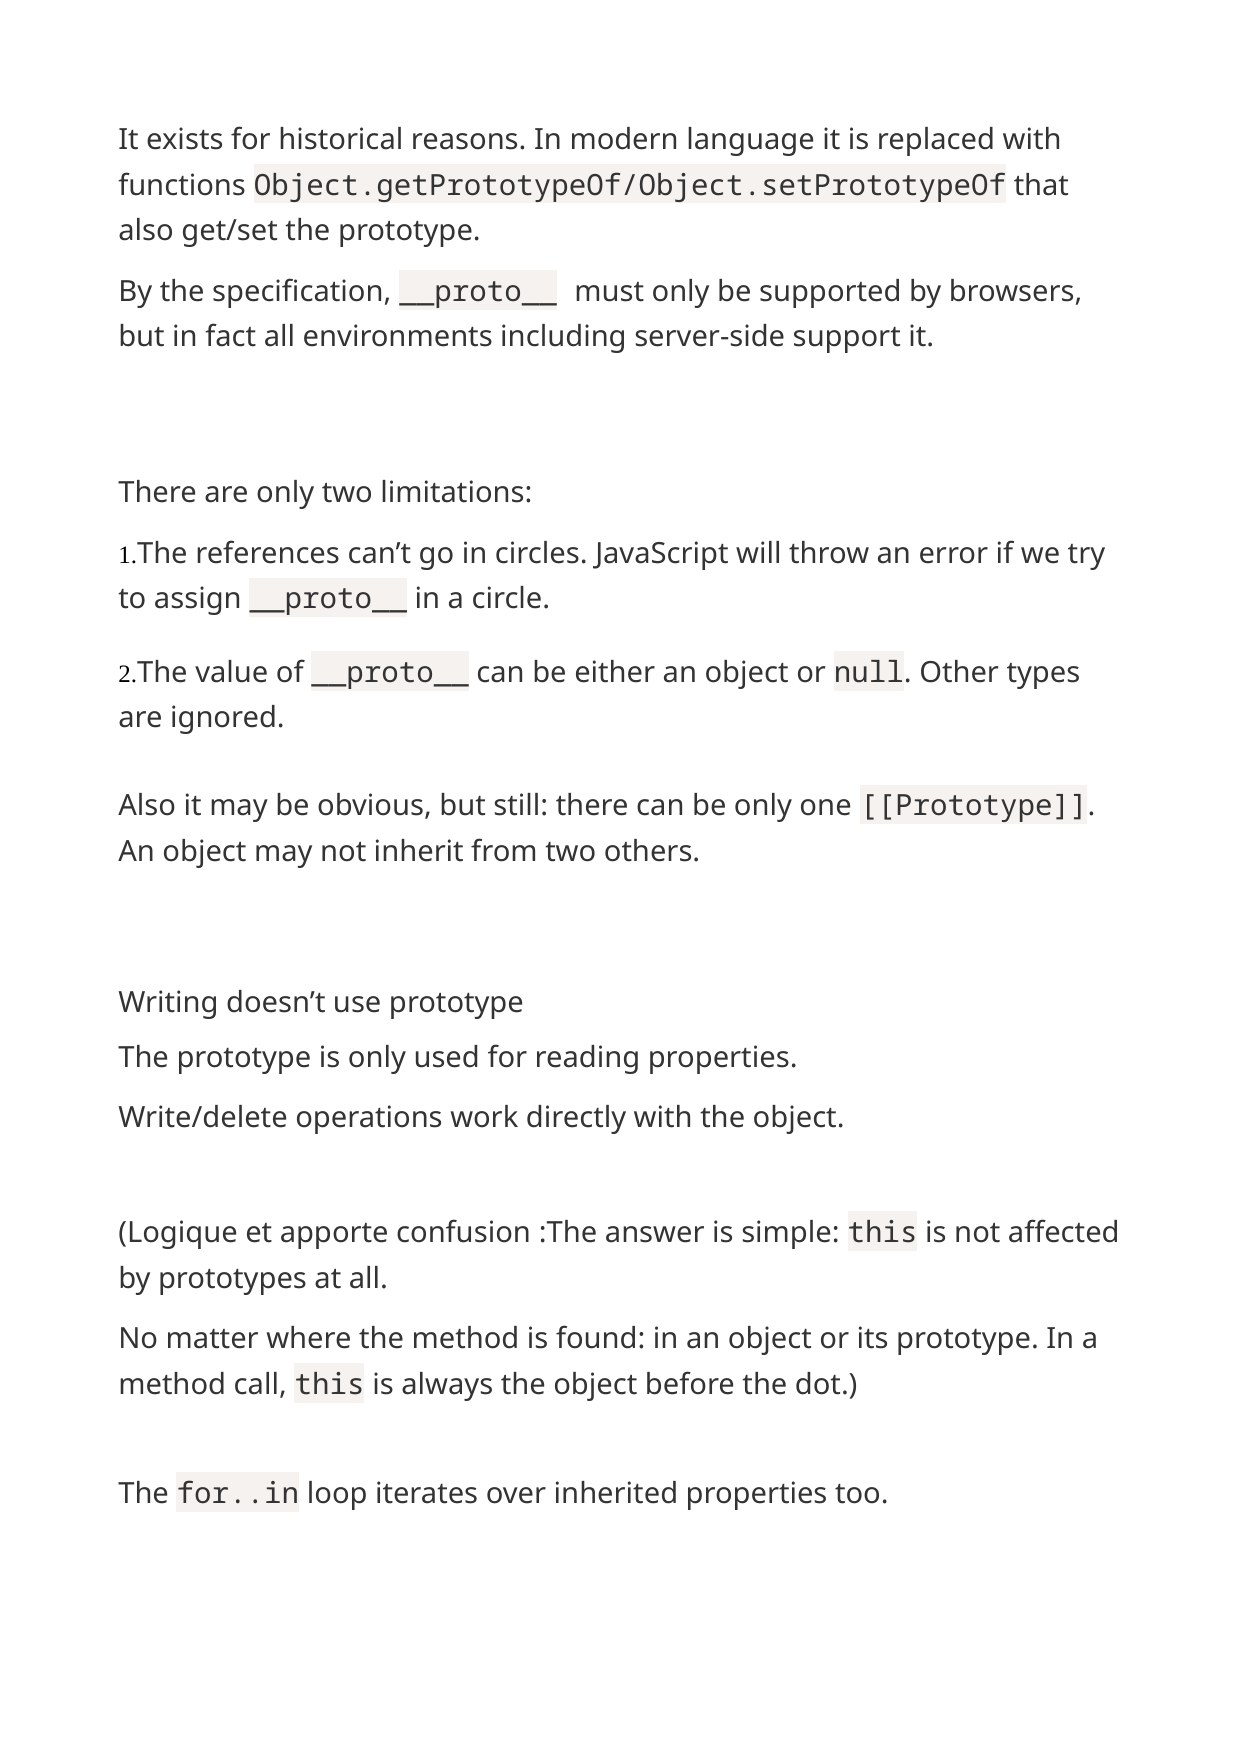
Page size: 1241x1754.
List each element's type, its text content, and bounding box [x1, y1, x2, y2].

list The value of __proto__ can be either an object or null. Other types are ignored. [118, 651, 1122, 736]
text No matter where the method is found: in an object or its prototype. In a method call, this is always the object before the dot.) [118, 1318, 1122, 1403]
text Write/delete operations work directly with the object. [118, 1097, 1122, 1136]
text (Logique et apporte confusion :The answer is simple: this is not affected by prototypes at all. [118, 1211, 1122, 1297]
text The prototype is only used for reading properties. [118, 1036, 1122, 1076]
text By the specification, __proto__ must only be supported by browsers, but in fact all environments including server-side support it. [118, 270, 1122, 355]
list The references can’t go in circles. JavaScript will throw an error if we try to assign __proto__ in a circle. [118, 532, 1122, 617]
text Also it may be obvious, but still: there can be only one [[Prototype]]. An object may not inherit from two others. [118, 784, 1122, 870]
text It exists for historical reasons. In modern language it is replaced with functions Object.getPrototypeOf/Object.setPrototypeOf that also get/set the prototype. [118, 118, 1122, 249]
text There are only two limitations: [118, 471, 1122, 511]
text The for..in loop iterates over inherited properties too. [118, 1472, 1122, 1512]
subtitle Writing doesn’t use prototype [118, 981, 1122, 1021]
